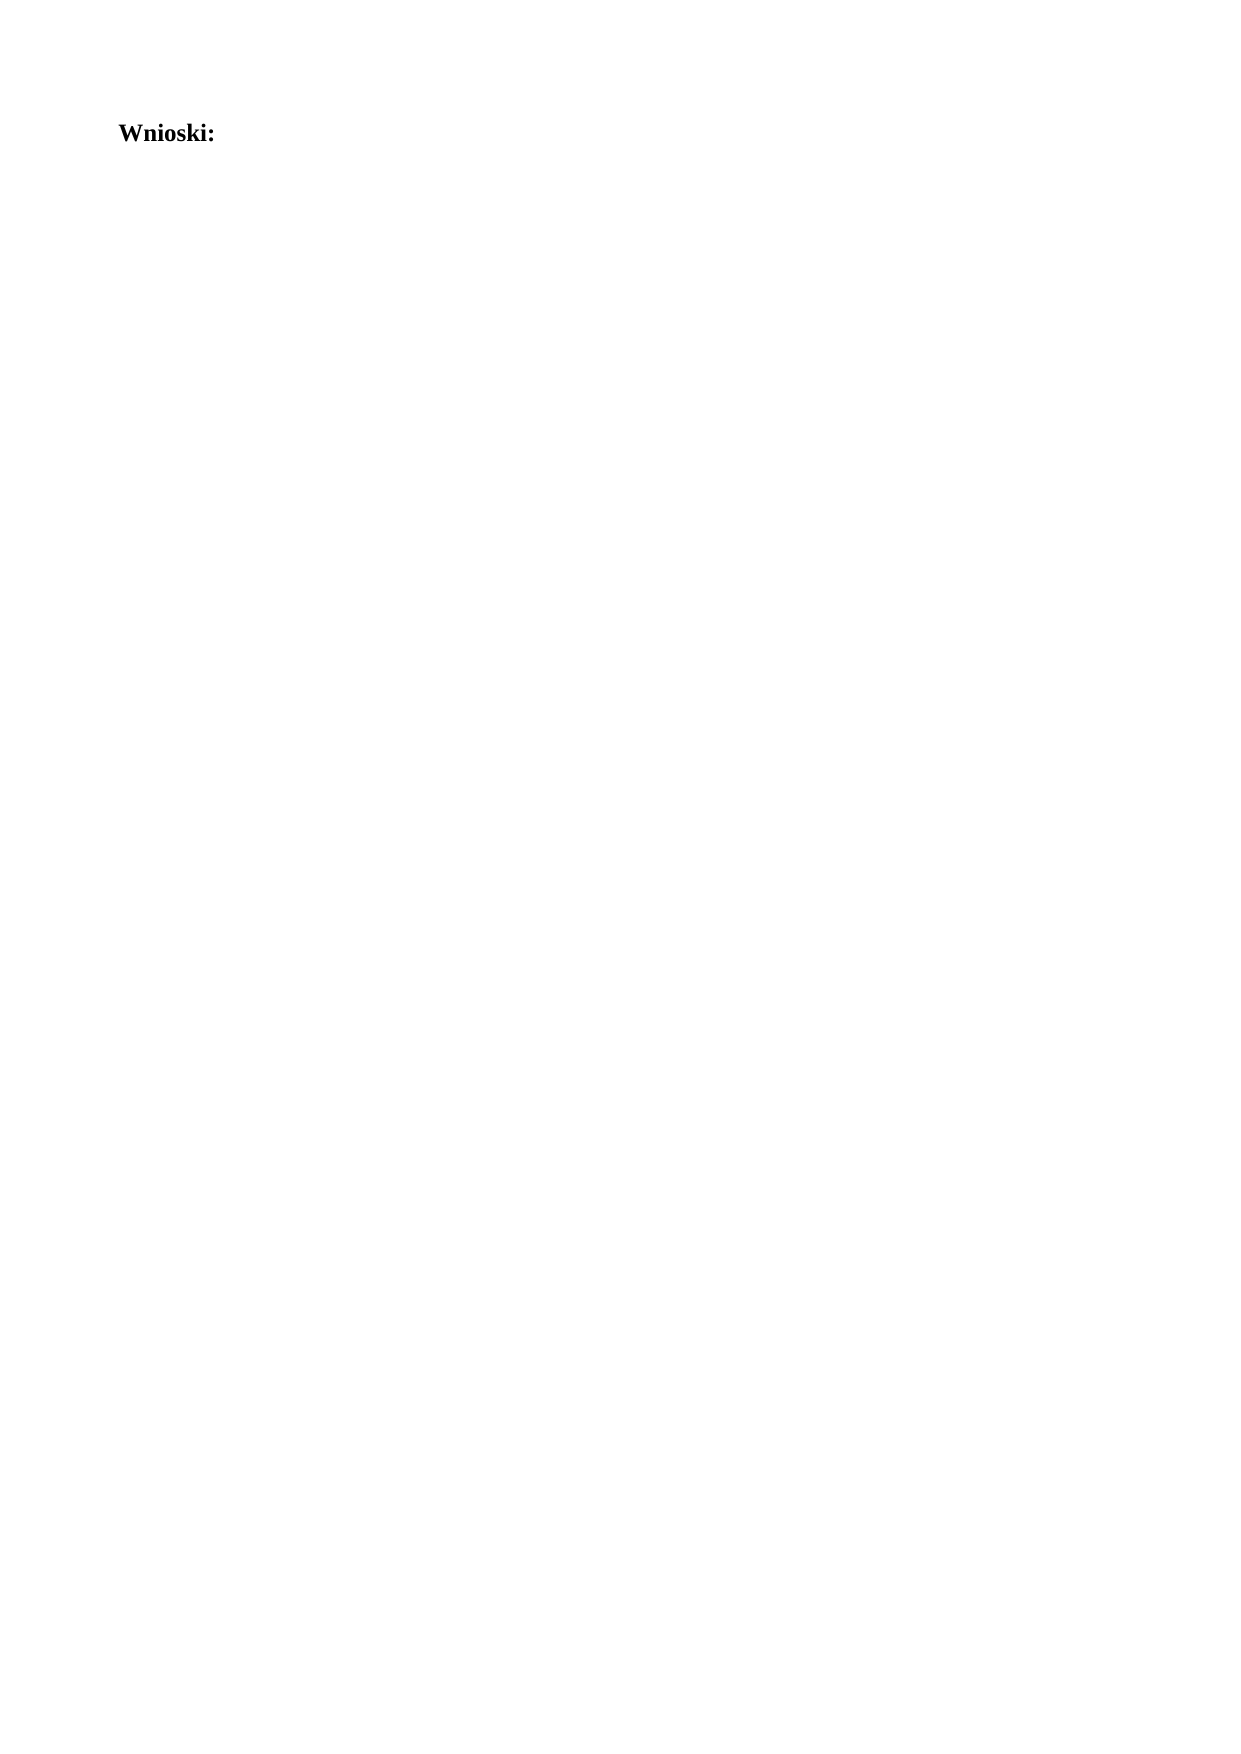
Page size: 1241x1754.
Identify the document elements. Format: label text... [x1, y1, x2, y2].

text Wnioski: [118, 118, 1122, 147]
